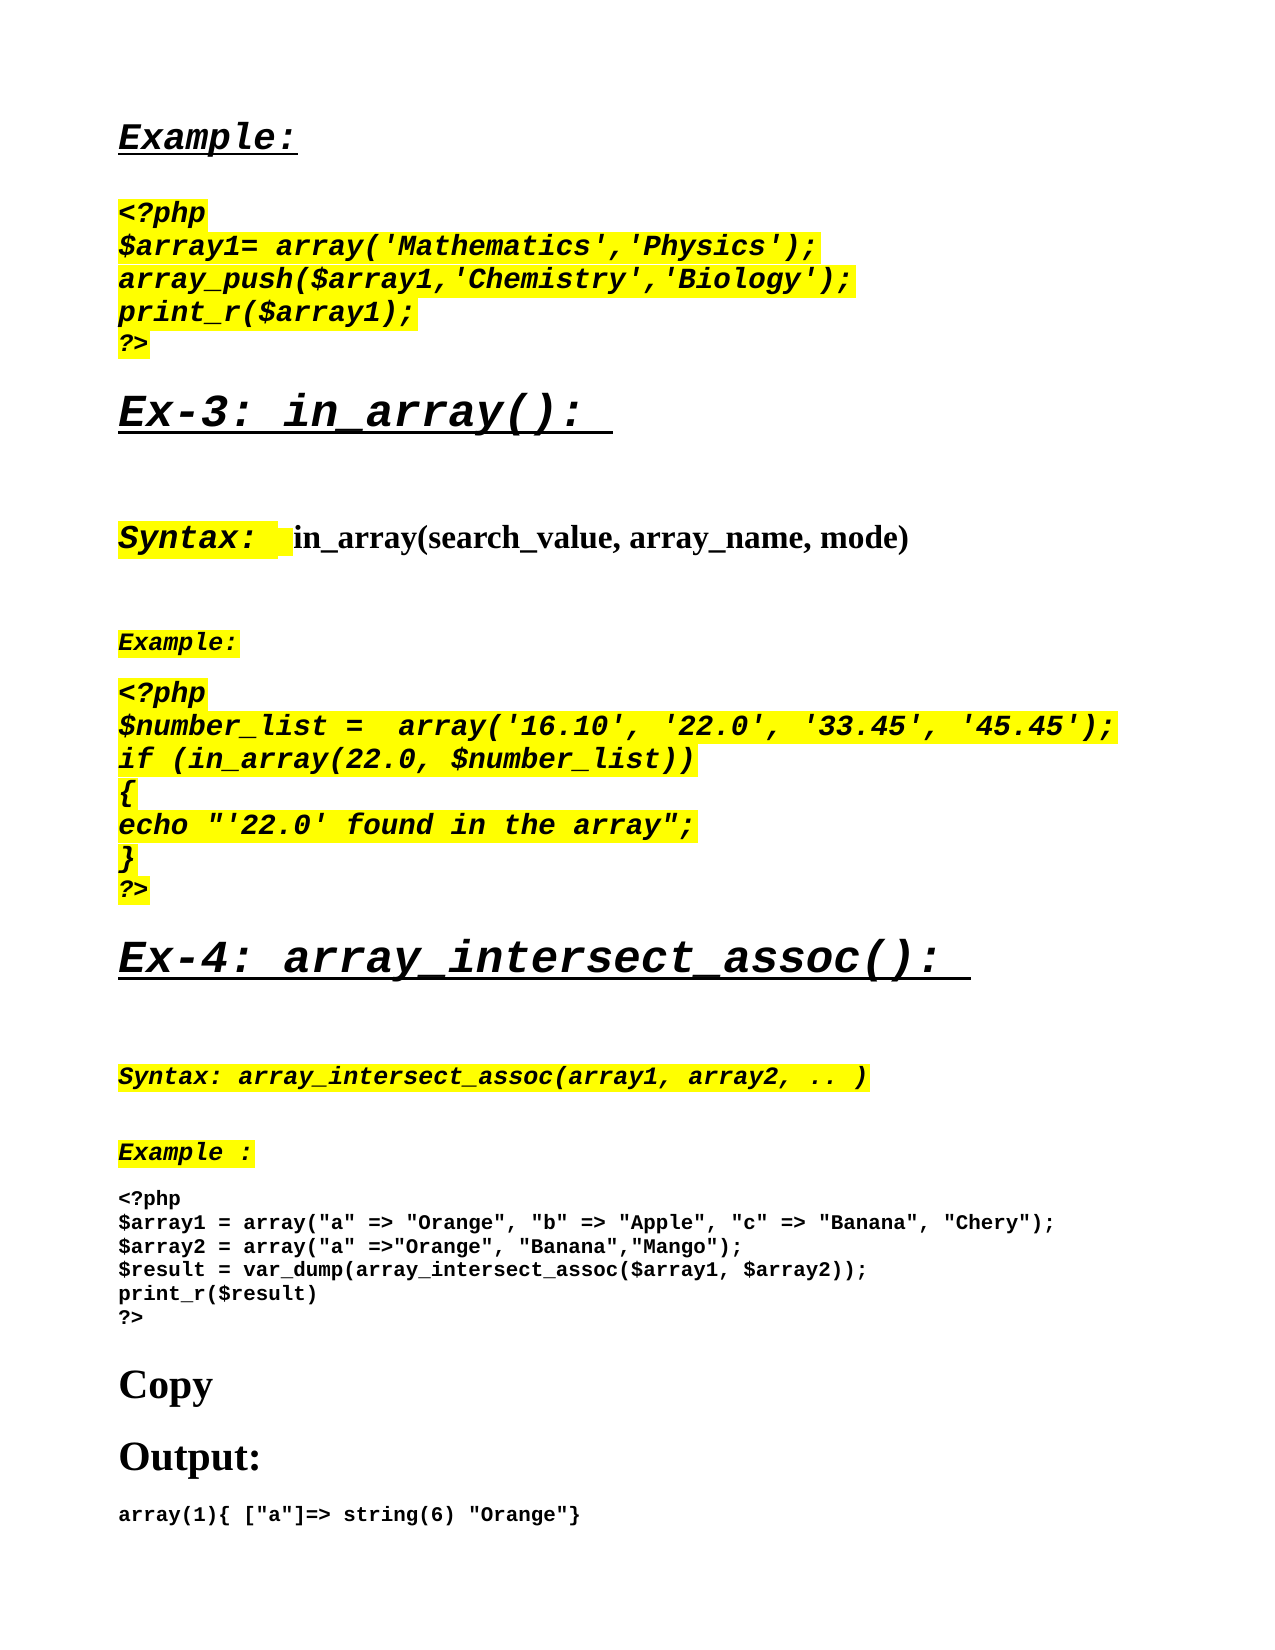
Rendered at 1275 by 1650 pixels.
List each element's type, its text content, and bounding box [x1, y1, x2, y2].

text print_r($array1); [118, 298, 1157, 331]
text $number_list = array('16.10', '22.0', '33.45', '45.45'); [118, 711, 1157, 744]
text ?> [118, 331, 1157, 359]
text echo "'22.0' found in the array"; [118, 810, 1157, 843]
text Example : [118, 1140, 1157, 1168]
text $result = var_dump(array_intersect_assoc($array1, $array2)); [118, 1259, 1157, 1283]
text $array1= array('Mathematics','Physics'); [118, 232, 1157, 264]
text Ex-4: array_intersect_assoc(): [118, 934, 1157, 986]
text Output: [118, 1432, 1157, 1480]
text { [118, 777, 1157, 810]
text Copy [118, 1360, 1157, 1408]
text array(1){ ["a"]=> string(6) "Orange"} [118, 1504, 1157, 1528]
text Example: [118, 118, 1157, 161]
text $array1 = array("a" => "Orange", "b" => "Apple", "c" => "Banana", "Chery"); [118, 1212, 1157, 1236]
text $array2 = array("a" =>"Orange", "Banana","Mango"); [118, 1236, 1157, 1259]
text } [118, 843, 1157, 876]
text <?php [118, 198, 1157, 232]
text Syntax: array_intersect_assoc(array1, array2, .. ) [118, 1064, 1157, 1092]
text array_push($array1,'Chemistry','Biology'); [118, 264, 1157, 298]
text ?> [118, 1307, 1157, 1330]
text Example: [118, 630, 1157, 658]
text print_r($result) [118, 1283, 1157, 1307]
text if (in_array(22.0, $number_list)) [118, 744, 1157, 777]
text Syntax: in_array(search_value, array_name, mode) [118, 518, 1157, 559]
text <?php [118, 1188, 1157, 1212]
text ?> [118, 876, 1157, 905]
text Ex-3: in_array(): [118, 388, 1157, 440]
text <?php [118, 678, 1157, 711]
